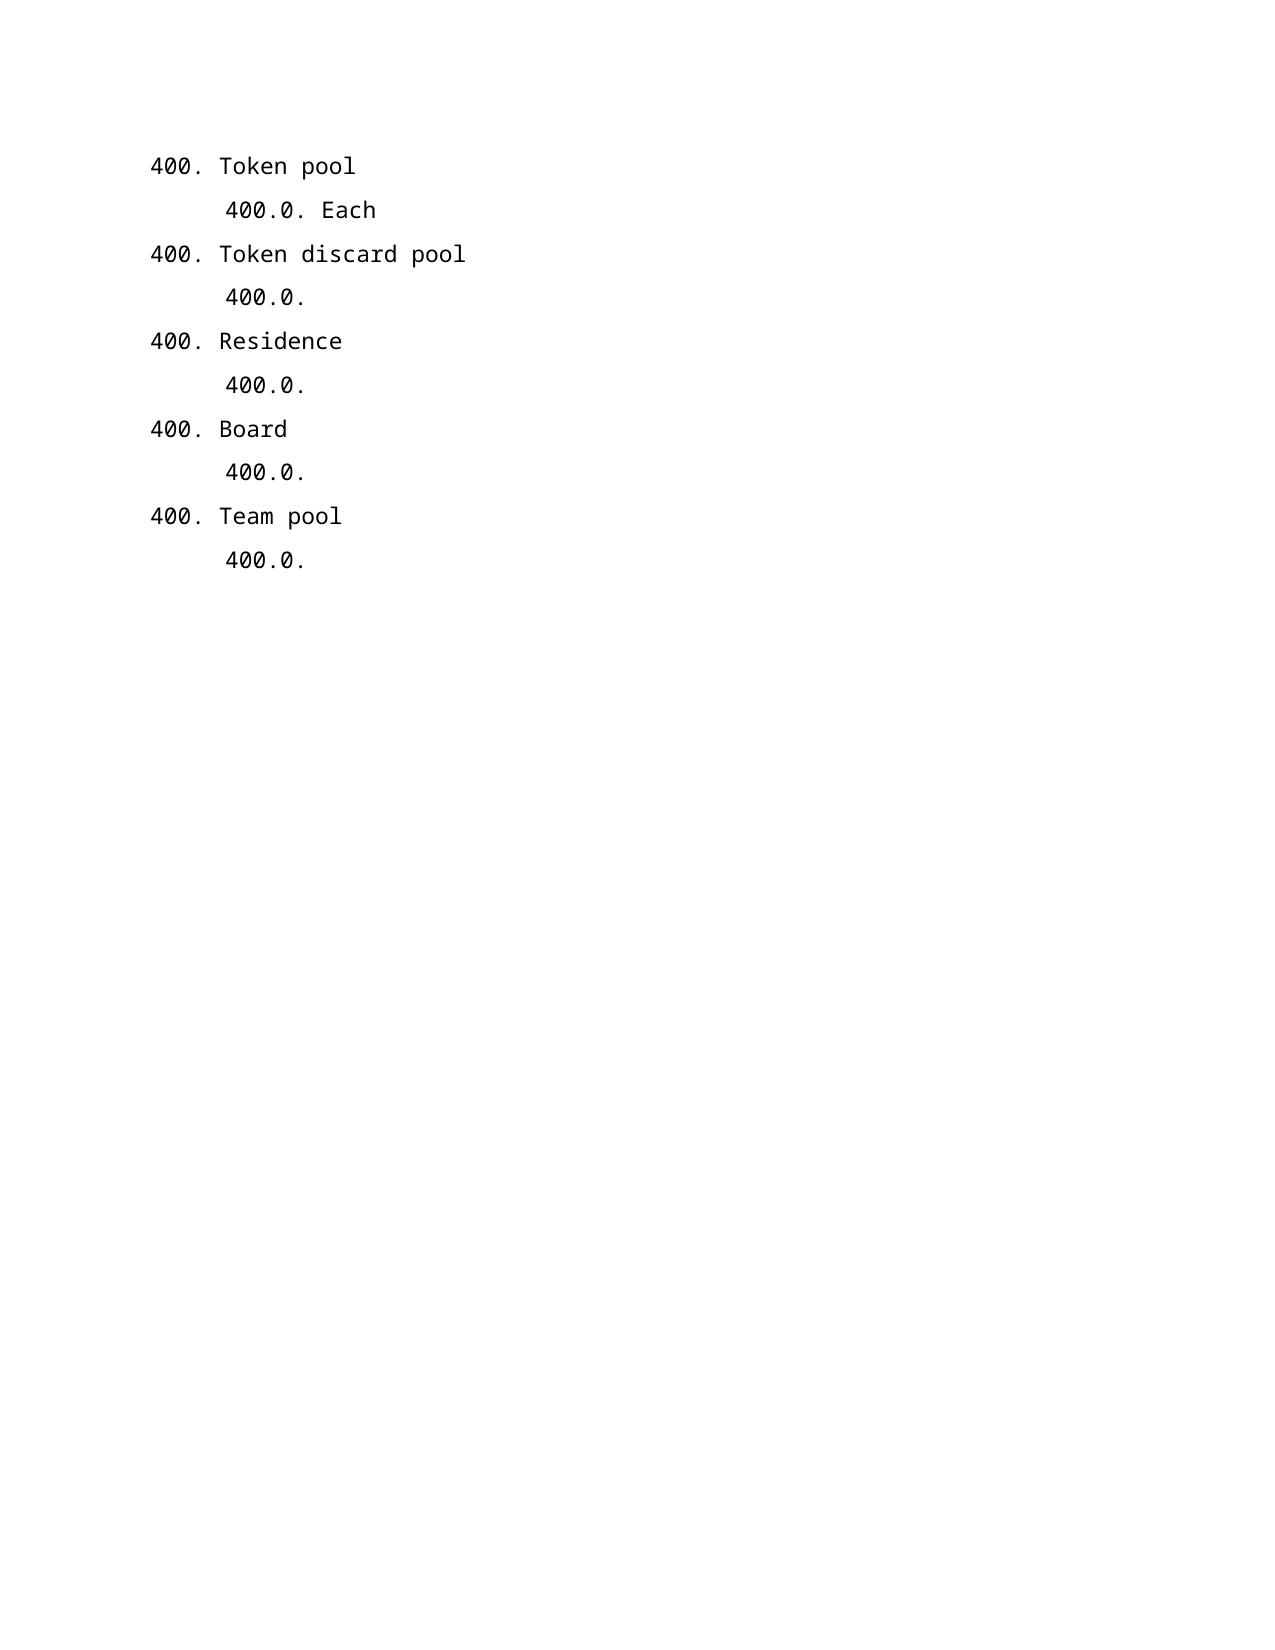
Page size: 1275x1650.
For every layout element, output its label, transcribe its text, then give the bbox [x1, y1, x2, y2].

text 400.0. Each [225, 194, 1125, 225]
text 400. Team pool [150, 500, 1087, 531]
text 400. Residence [150, 325, 1087, 356]
text 400.0. [225, 369, 1125, 400]
text 400. Token pool [150, 150, 1087, 181]
text 400. Token discard pool [150, 237, 1087, 269]
text 400.0. [225, 281, 1125, 312]
text 400.0. [225, 456, 1125, 487]
text 400. Board [150, 412, 1087, 444]
text 400.0. [225, 544, 1125, 575]
